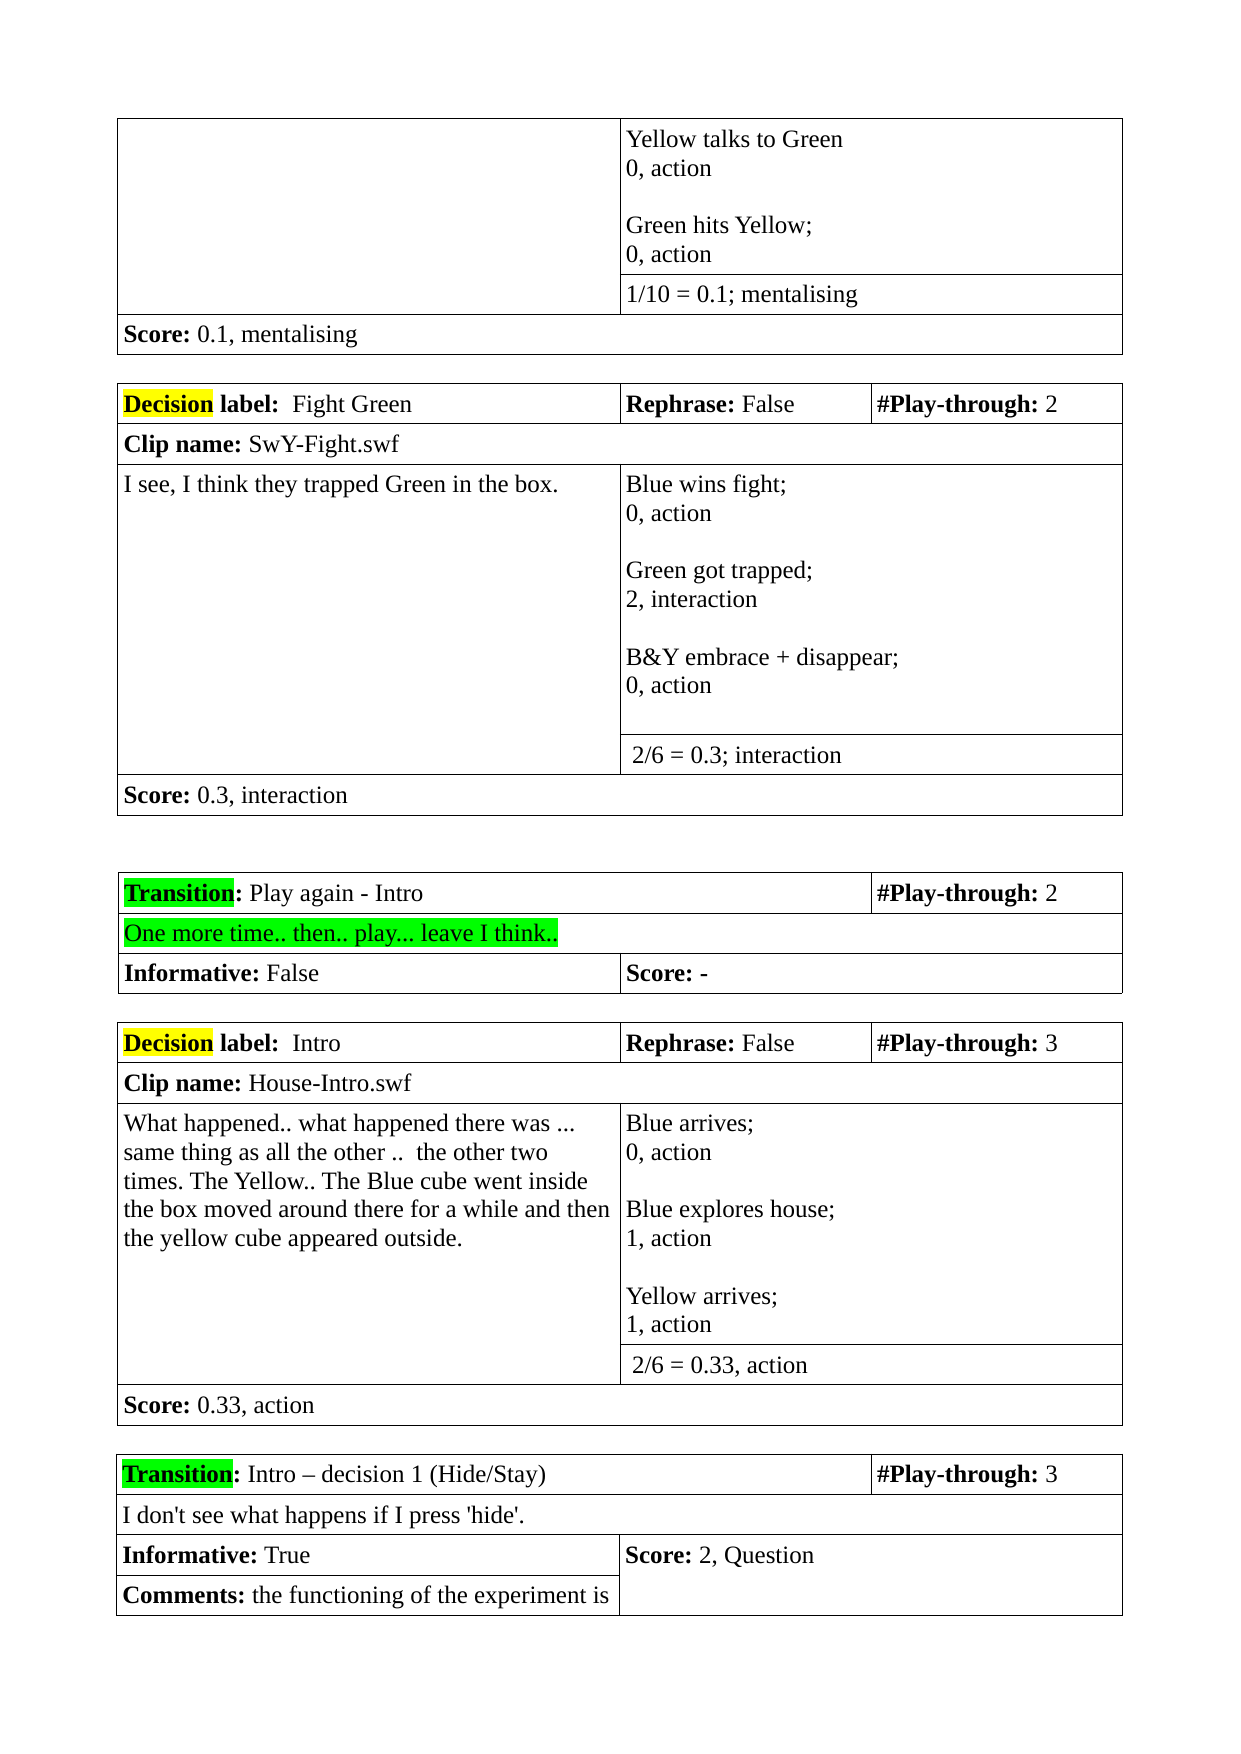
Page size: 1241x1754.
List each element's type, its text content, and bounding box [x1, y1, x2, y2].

table_cell I don't see what happens if I press 'hide'. [117, 1495, 1122, 1534]
table_header Rephrase: False [621, 1023, 871, 1062]
table_cell One more time.. then.. play... leave I think.. [119, 914, 1122, 953]
table_cell Score: - [621, 954, 1122, 993]
table_header Transition: Intro – decision 1 (Hide/Stay) [117, 1455, 871, 1494]
table_cell [118, 119, 620, 314]
table_cell Yellow talks to Green 0, action Green hits Yellow; 0, action [621, 119, 1122, 273]
table_header #Play-through: 2 [872, 384, 1122, 423]
table_cell 2/6 = 0.33, action [621, 1345, 1122, 1384]
table_header #Play-through: 2 [872, 873, 1122, 912]
table_cell 1/10 = 0.1; mentalising [621, 275, 1122, 314]
table_header Rephrase: False [621, 384, 871, 423]
table_header Decision label: Fight Green [118, 384, 620, 423]
table_cell I see, I think they trapped Green in the box. [118, 465, 620, 774]
table_cell Blue wins fight; 0, action Green got trapped; 2, interaction B&Y embrace + disappear; 0, action [621, 465, 1122, 734]
table_header Decision label: Intro [118, 1023, 620, 1062]
table_header Transition: Play again - Intro [119, 873, 871, 912]
table_cell Informative: True [117, 1535, 619, 1574]
table_cell Score: 2, Question [620, 1535, 1122, 1615]
table_header #Play-through: 3 [872, 1455, 1122, 1494]
table_cell Clip name: House-Intro.swf [118, 1063, 1122, 1102]
table_cell What happened.. what happened there was ... same thing as all the other .. the other two times. The Yellow.. The Blue cube went inside the box moved around there for a while and then the yellow cube appeared outside. [118, 1104, 620, 1384]
table_cell Score: 0.1, mentalising [118, 315, 1122, 354]
table_cell 2/6 = 0.3; interaction [621, 735, 1122, 774]
table_cell Informative: False [119, 954, 620, 993]
table_cell Comments: the functioning of the experiment is [117, 1576, 619, 1615]
table_cell Score: 0.3, interaction [118, 775, 1122, 814]
table_cell Score: 0.33, action [118, 1385, 1122, 1425]
table_cell Blue arrives; 0, action Blue explores house; 1, action Yellow arrives; 1, action [621, 1104, 1122, 1344]
table_cell Clip name: SwY-Fight.swf [118, 424, 1122, 463]
table_header #Play-through: 3 [872, 1023, 1122, 1062]
